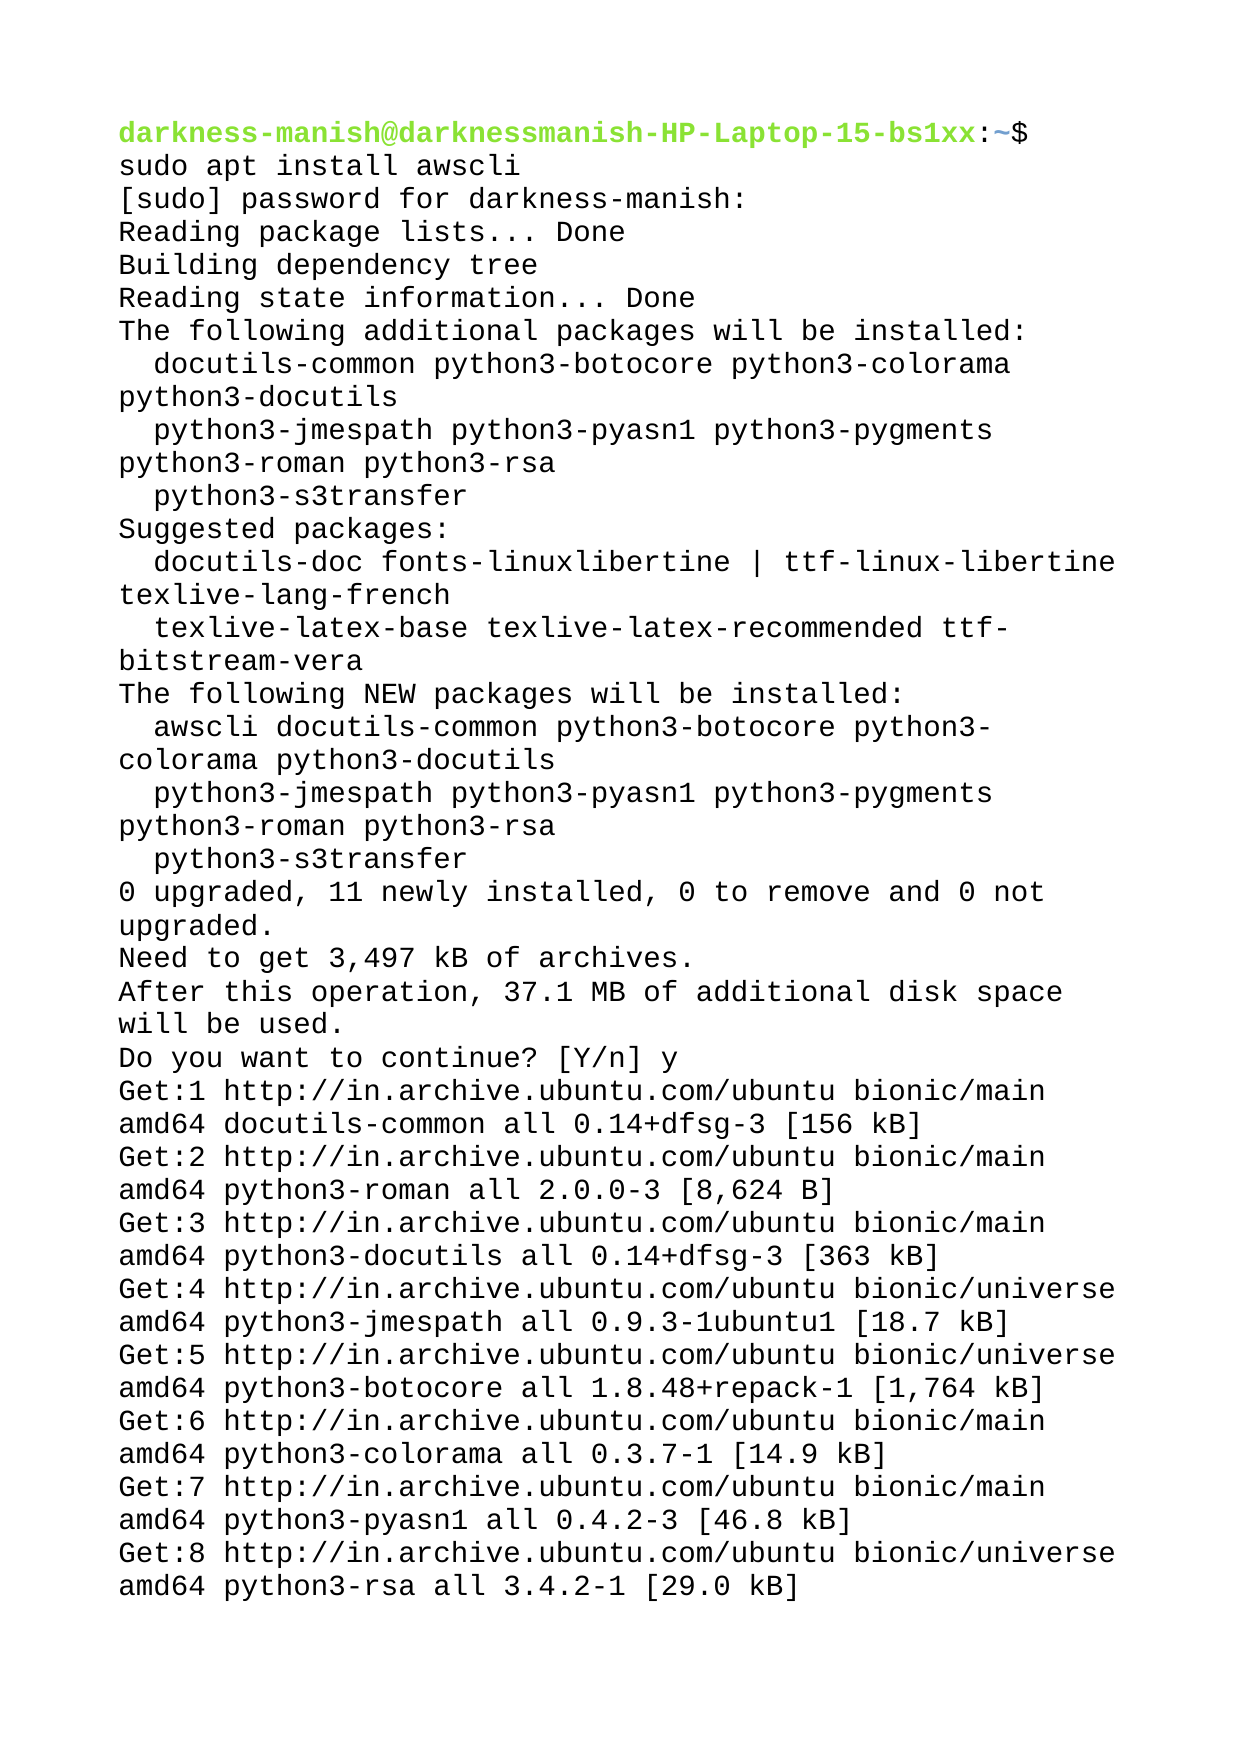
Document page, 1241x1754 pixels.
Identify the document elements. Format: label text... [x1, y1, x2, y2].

text darkness-manish@darknessmanish-HP-Laptop-15-bs1xx:~$ sudo apt install awscli [118, 118, 1122, 184]
text Get:2 http://in.archive.ubuntu.com/ubuntu bionic/main amd64 python3-roman all 2.0.0-3 [8,624 B] [118, 1142, 1122, 1208]
text python3-jmespath python3-pyasn1 python3-pygments python3-roman python3-rsa [118, 415, 1122, 481]
text Get:7 http://in.archive.ubuntu.com/ubuntu bionic/main amd64 python3-pyasn1 all 0.4.2-3 [46.8 kB] [118, 1472, 1122, 1538]
text docutils-common python3-botocore python3-colorama python3-docutils [118, 349, 1122, 415]
text [sudo] password for darkness-manish: [118, 184, 1122, 217]
text 0 upgraded, 11 newly installed, 0 to remove and 0 not upgraded. [118, 878, 1122, 944]
text python3-jmespath python3-pyasn1 python3-pygments python3-roman python3-rsa [118, 778, 1122, 844]
text Need to get 3,497 kB of archives. [118, 944, 1122, 977]
text python3-s3transfer [118, 481, 1122, 514]
text The following additional packages will be installed: [118, 316, 1122, 349]
text After this operation, 37.1 MB of additional disk space will be used. [118, 977, 1122, 1043]
text awscli docutils-common python3-botocore python3-colorama python3-docutils [118, 712, 1122, 778]
text Get:4 http://in.archive.ubuntu.com/ubuntu bionic/universe amd64 python3-jmespath all 0.9.3-1ubuntu1 [18.7 kB] [118, 1274, 1122, 1340]
text Do you want to continue? [Y/n] y [118, 1043, 1122, 1076]
text Get:5 http://in.archive.ubuntu.com/ubuntu bionic/universe amd64 python3-botocore all 1.8.48+repack-1 [1,764 kB] [118, 1340, 1122, 1406]
text python3-s3transfer [118, 844, 1122, 878]
text Suggested packages: [118, 514, 1122, 547]
text The following NEW packages will be installed: [118, 679, 1122, 712]
text Reading state information... Done [118, 283, 1122, 316]
text Get:6 http://in.archive.ubuntu.com/ubuntu bionic/main amd64 python3-colorama all 0.3.7-1 [14.9 kB] [118, 1406, 1122, 1472]
text Reading package lists... Done [118, 217, 1122, 250]
text Get:1 http://in.archive.ubuntu.com/ubuntu bionic/main amd64 docutils-common all 0.14+dfsg-3 [156 kB] [118, 1076, 1122, 1142]
text texlive-latex-base texlive-latex-recommended ttf-bitstream-vera [118, 613, 1122, 679]
text Get:3 http://in.archive.ubuntu.com/ubuntu bionic/main amd64 python3-docutils all 0.14+dfsg-3 [363 kB] [118, 1208, 1122, 1274]
text docutils-doc fonts-linuxlibertine | ttf-linux-libertine texlive-lang-french [118, 547, 1122, 613]
text Get:8 http://in.archive.ubuntu.com/ubuntu bionic/universe amd64 python3-rsa all 3.4.2-1 [29.0 kB] [118, 1538, 1122, 1604]
text Building dependency tree [118, 250, 1122, 283]
